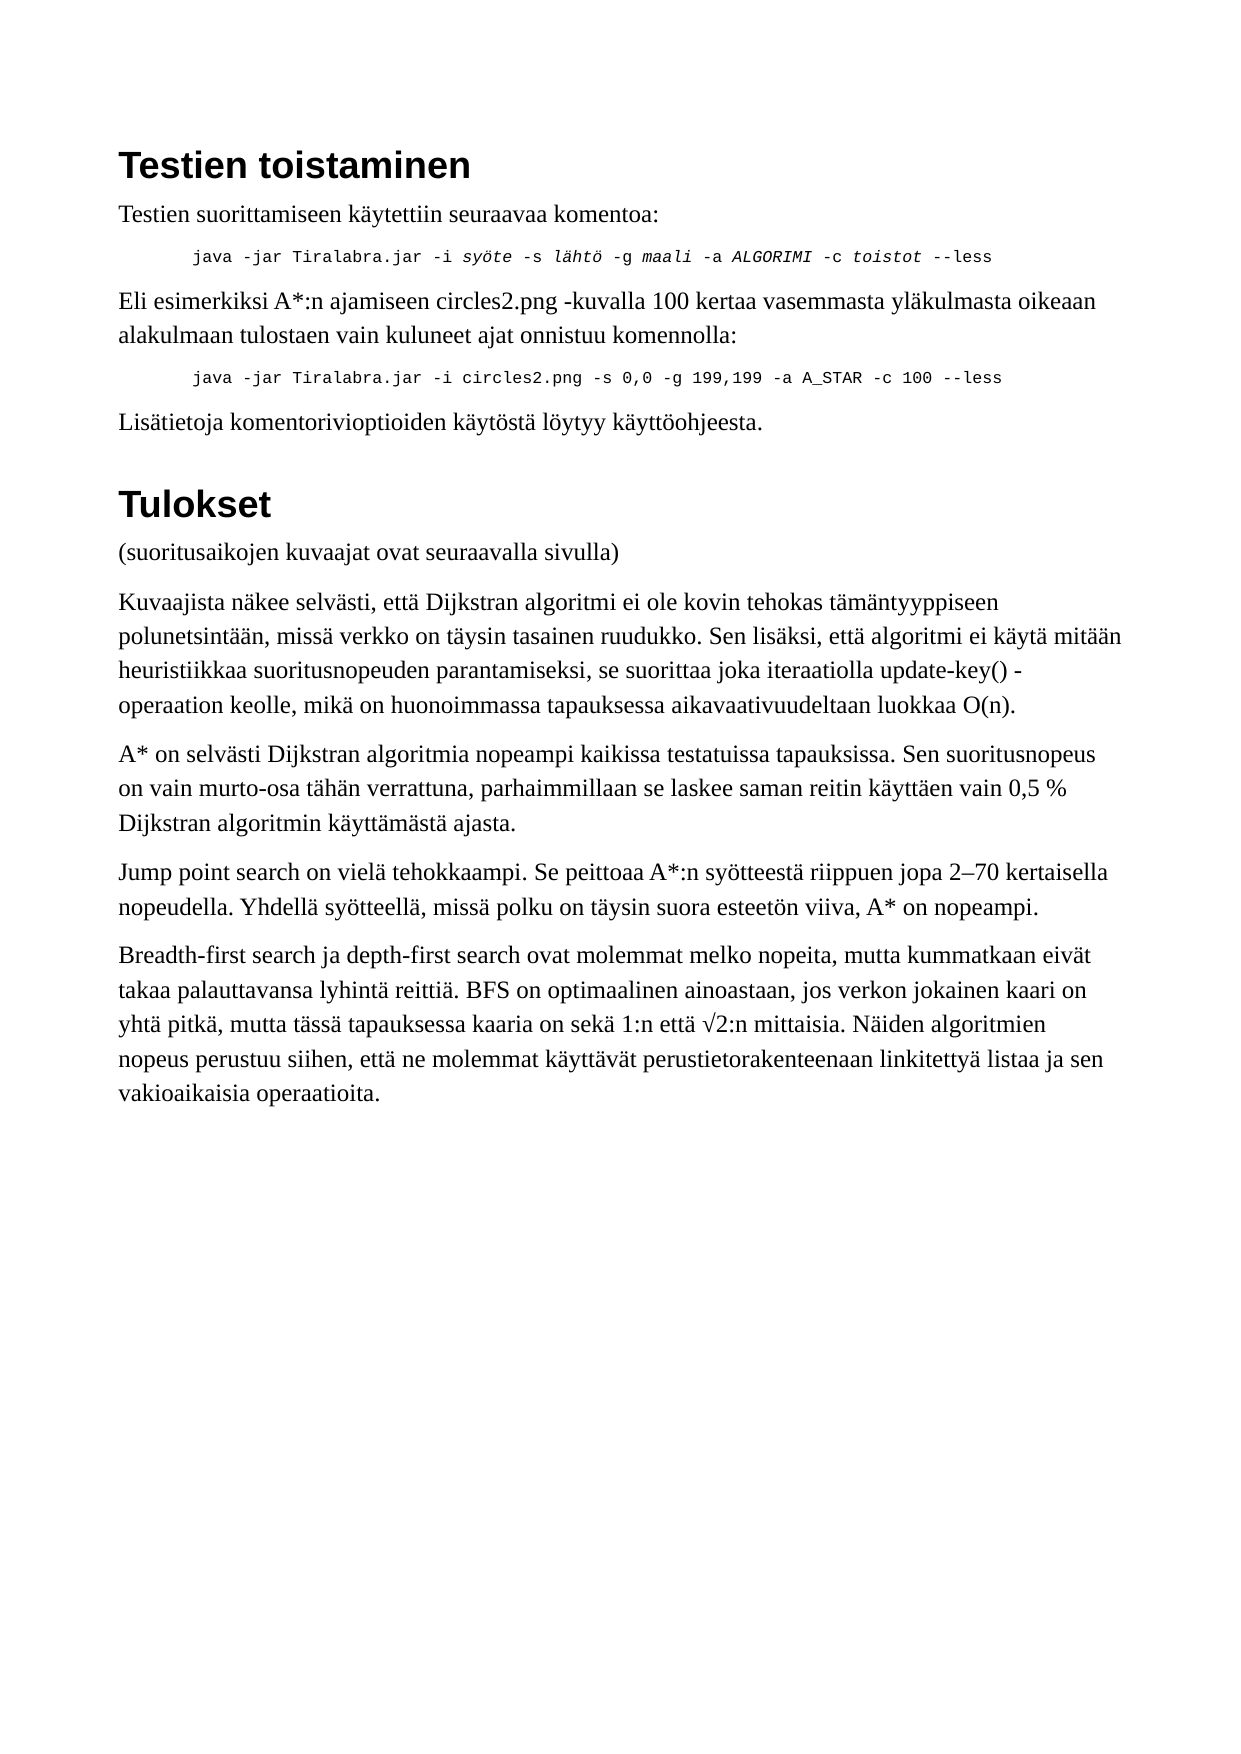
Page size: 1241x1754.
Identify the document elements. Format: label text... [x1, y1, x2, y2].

text (suoritusaikojen kuvaajat ovat seuraavalla sivulla) [118, 537, 1122, 566]
subtitle Testien toistaminen [118, 143, 1122, 187]
text Jump point search on vielä tehokkaampi. Se peittoaa A*:n syötteestä riippuen jopa 2–70 kertaisella nopeudella. Yhdellä syötteellä, missä polku on täysin suora esteetön viiva, A* on nopeampi. [118, 857, 1122, 920]
text Lisätietoja komentorivioptioiden käytöstä löytyy käyttöohjeesta. [118, 407, 1122, 436]
text Eli esimerkiksi A*:n ajamiseen circles2.png -kuvalla 100 kertaa vasemmasta yläkulmasta oikeaan alakulmaan tulostaen vain kuluneet ajat onnistuu komennolla: [118, 286, 1122, 349]
text A* on selvästi Dijkstran algoritmia nopeampi kaikissa testatuissa tapauksissa. Sen suoritusnopeus on vain murto-osa tähän verrattuna, parhaimmillaan se laskee saman reitin käyttäen vain 0,5 % Dijkstran algoritmin käyttämästä ajasta. [118, 739, 1122, 837]
text Kuvaajista näkee selvästi, että Dijkstran algoritmi ei ole kovin tehokas tämäntyyppiseen polunetsintään, missä verkko on täysin tasainen ruudukko. Sen lisäksi, että algoritmi ei käytä mitään heuristiikkaa suoritusnopeuden parantamiseksi, se suorittaa joka iteraatiolla update-key() -operaation keolle, mikä on huonoimmassa tapauksessa aikavaativuudeltaan luokkaa O(n). [118, 587, 1122, 719]
text Breadth-first search ja depth-first search ovat molemmat melko nopeita, mutta kummatkaan eivät takaa palauttavansa lyhintä reittiä. BFS on optimaalinen ainoastaan, jos verkon jokainen kaari on yhtä pitkä, mutta tässä tapauksessa kaaria on sekä 1:n että √2:n mittaisia. Näiden algoritmien nopeus perustuu siihen, että ne molemmat käyttävät perustietorakenteenaan linkitettyä listaa ja sen vakioaikaisia operaatioita. [118, 941, 1122, 1107]
text java -jar Tiralabra.jar -i circles2.png -s 0,0 -g 199,199 -a A_STAR -c 100 --less [118, 369, 1122, 388]
text java -jar Tiralabra.jar -i syöte -s lähtö -g maali -a ALGORIMI -c toistot --less [118, 248, 1122, 267]
subtitle Tulokset [118, 481, 1122, 525]
text Testien suorittamiseen käytettiin seuraavaa komentoa: [118, 199, 1122, 228]
